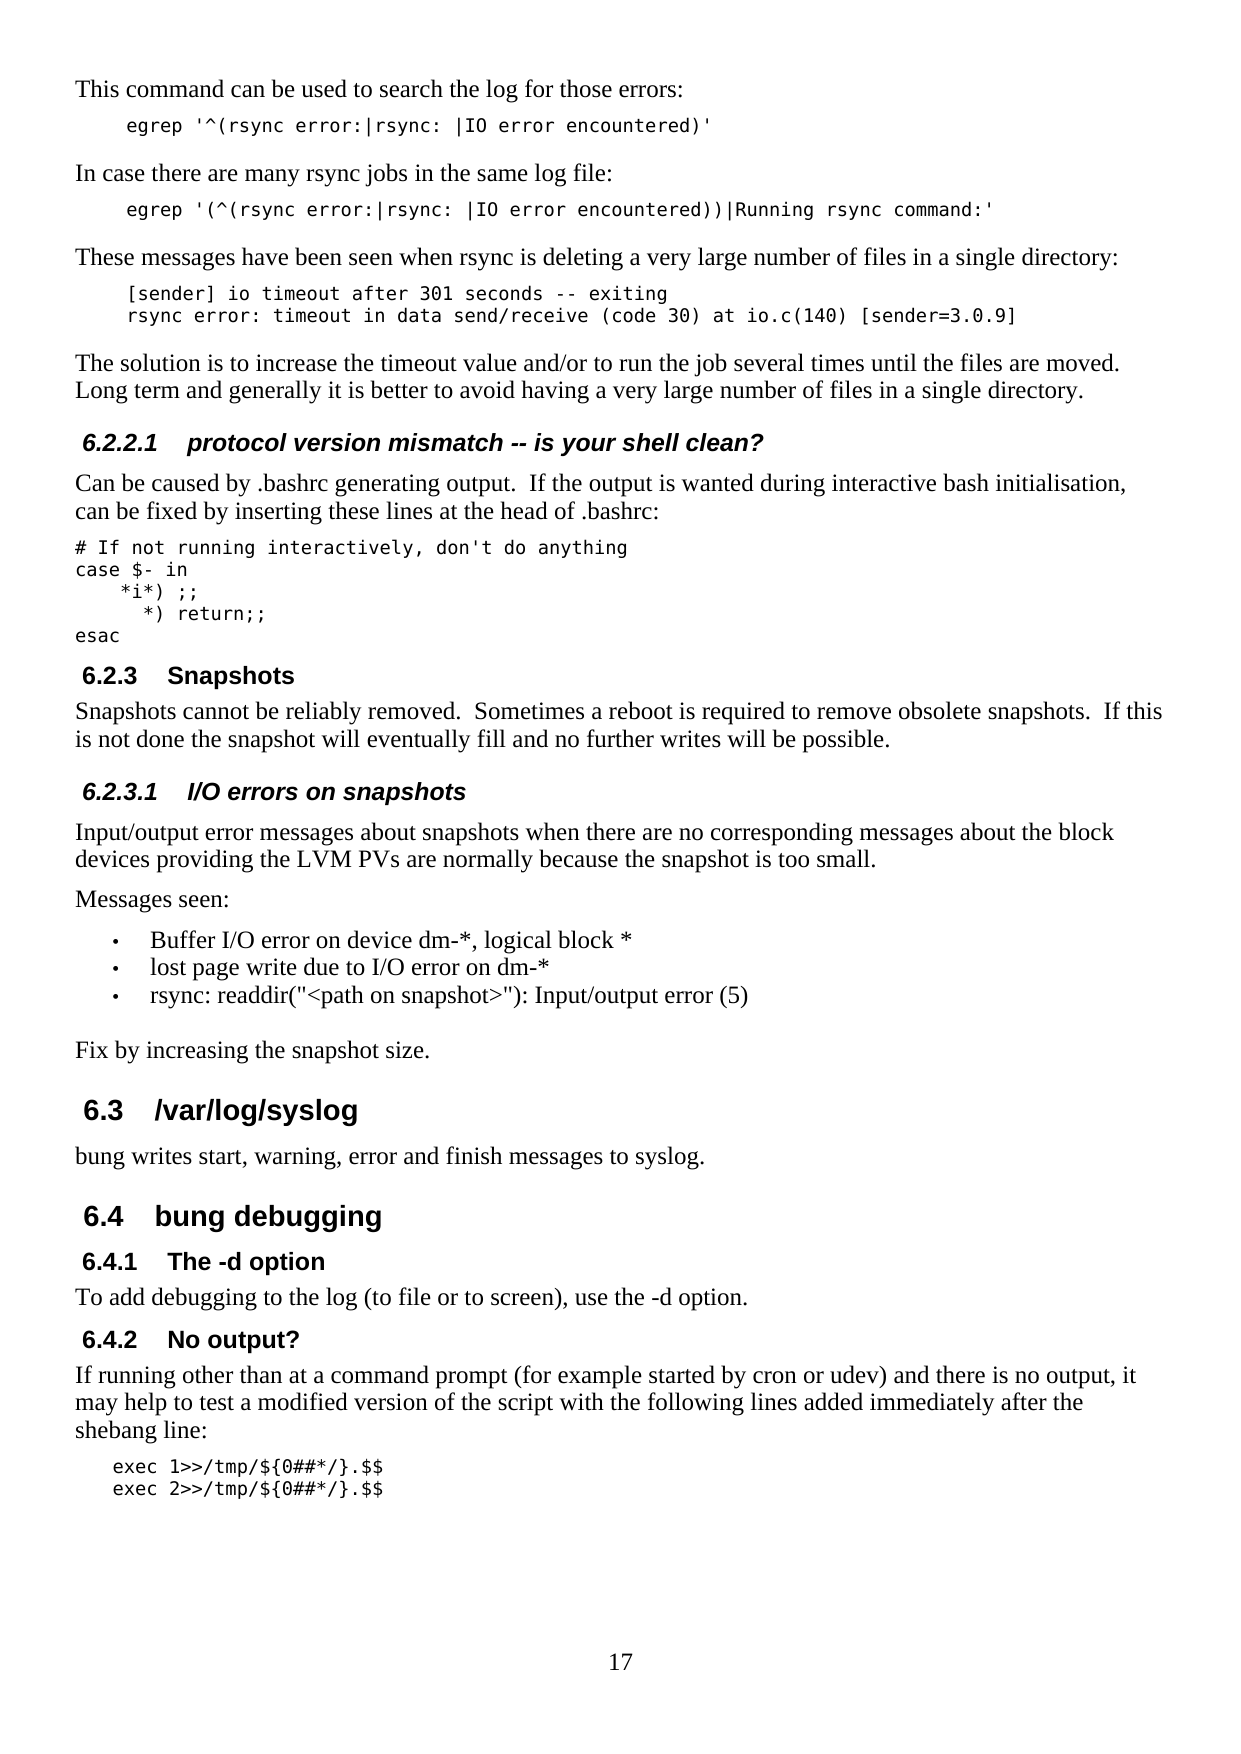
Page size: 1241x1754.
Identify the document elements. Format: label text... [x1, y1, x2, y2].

list Buffer I/O error on device dm-*, logical block * [112, 926, 1166, 953]
subtitle bung debugging [75, 1200, 1166, 1232]
text egrep '(^(rsync error:|rsync: |IO error encountered))|Running rsync command:' [126, 199, 1166, 243]
text Fix by increasing the snapshot size. [75, 1037, 1166, 1064]
subtitle I/O errors on snapshots [75, 777, 1166, 805]
text *i*) ;; [75, 581, 1166, 603]
subtitle /var/log/syslog [75, 1094, 1166, 1127]
text If running other than at a command prompt (for example started by cron or udev) and there is no output, it may help to test a modified version of the script with the following lines added immediately after the shebang line: [75, 1361, 1166, 1444]
text Messages seen: [75, 886, 1166, 913]
text *) return;; [75, 603, 1166, 625]
subtitle protocol version mismatch -- is your shell clean? [75, 429, 1166, 457]
text These messages have been seen when rsync is deleting a very large number of files in a single directory: [75, 243, 1166, 271]
text To add debugging to the log (to file or to screen), use the -d option. [75, 1283, 1166, 1310]
text This command can be used to search the log for those errors: [75, 75, 1166, 103]
text exec 1>>/tmp/${0##*/}.$$ [112, 1456, 1166, 1478]
list rsync: readdir("<path on snapshot>"): Input/output error (5) [112, 981, 1166, 1009]
text egrep '^(rsync error:|rsync: |IO error encountered)' [126, 115, 1166, 159]
text case $- in [75, 559, 1166, 581]
text [sender] io timeout after 301 seconds -- exiting [126, 283, 1166, 305]
text Can be caused by .bashrc generating output. If the output is wanted during interactive bash initialisation, can be fixed by inserting these lines at the head of .bashrc: [75, 469, 1166, 525]
text Snapshots cannot be reliably removed. Sometimes a reboot is required to remove obsolete snapshots. If this is not done the snapshot will eventually fill and no further writes will be possible. [75, 697, 1166, 752]
text bung writes start, warning, error and finish messages to syslog. [75, 1142, 1166, 1170]
text In case there are many rsync jobs in the same log file: [75, 159, 1166, 187]
text Input/output error messages about snapshots when there are no corresponding messages about the block devices providing the LVM PVs are normally because the snapshot is too small. [75, 818, 1166, 873]
text esac [75, 625, 1166, 647]
subtitle Snapshots [75, 662, 1166, 689]
subtitle The -d option [75, 1247, 1166, 1275]
subtitle No output? [75, 1325, 1166, 1353]
text # If not running interactively, don't do anything [75, 537, 1166, 559]
text exec 2>>/tmp/${0##*/}.$$ [112, 1478, 1166, 1500]
text The solution is to increase the timeout value and/or to run the job several times until the files are moved. Long term and generally it is better to avoid having a very large number of files in a single directory. [75, 349, 1166, 404]
text rsync error: timeout in data send/receive (code 30) at io.c(140) [sender=3.0.9] [126, 305, 1166, 349]
list lost page write due to I/O error on dm-* [112, 953, 1166, 981]
